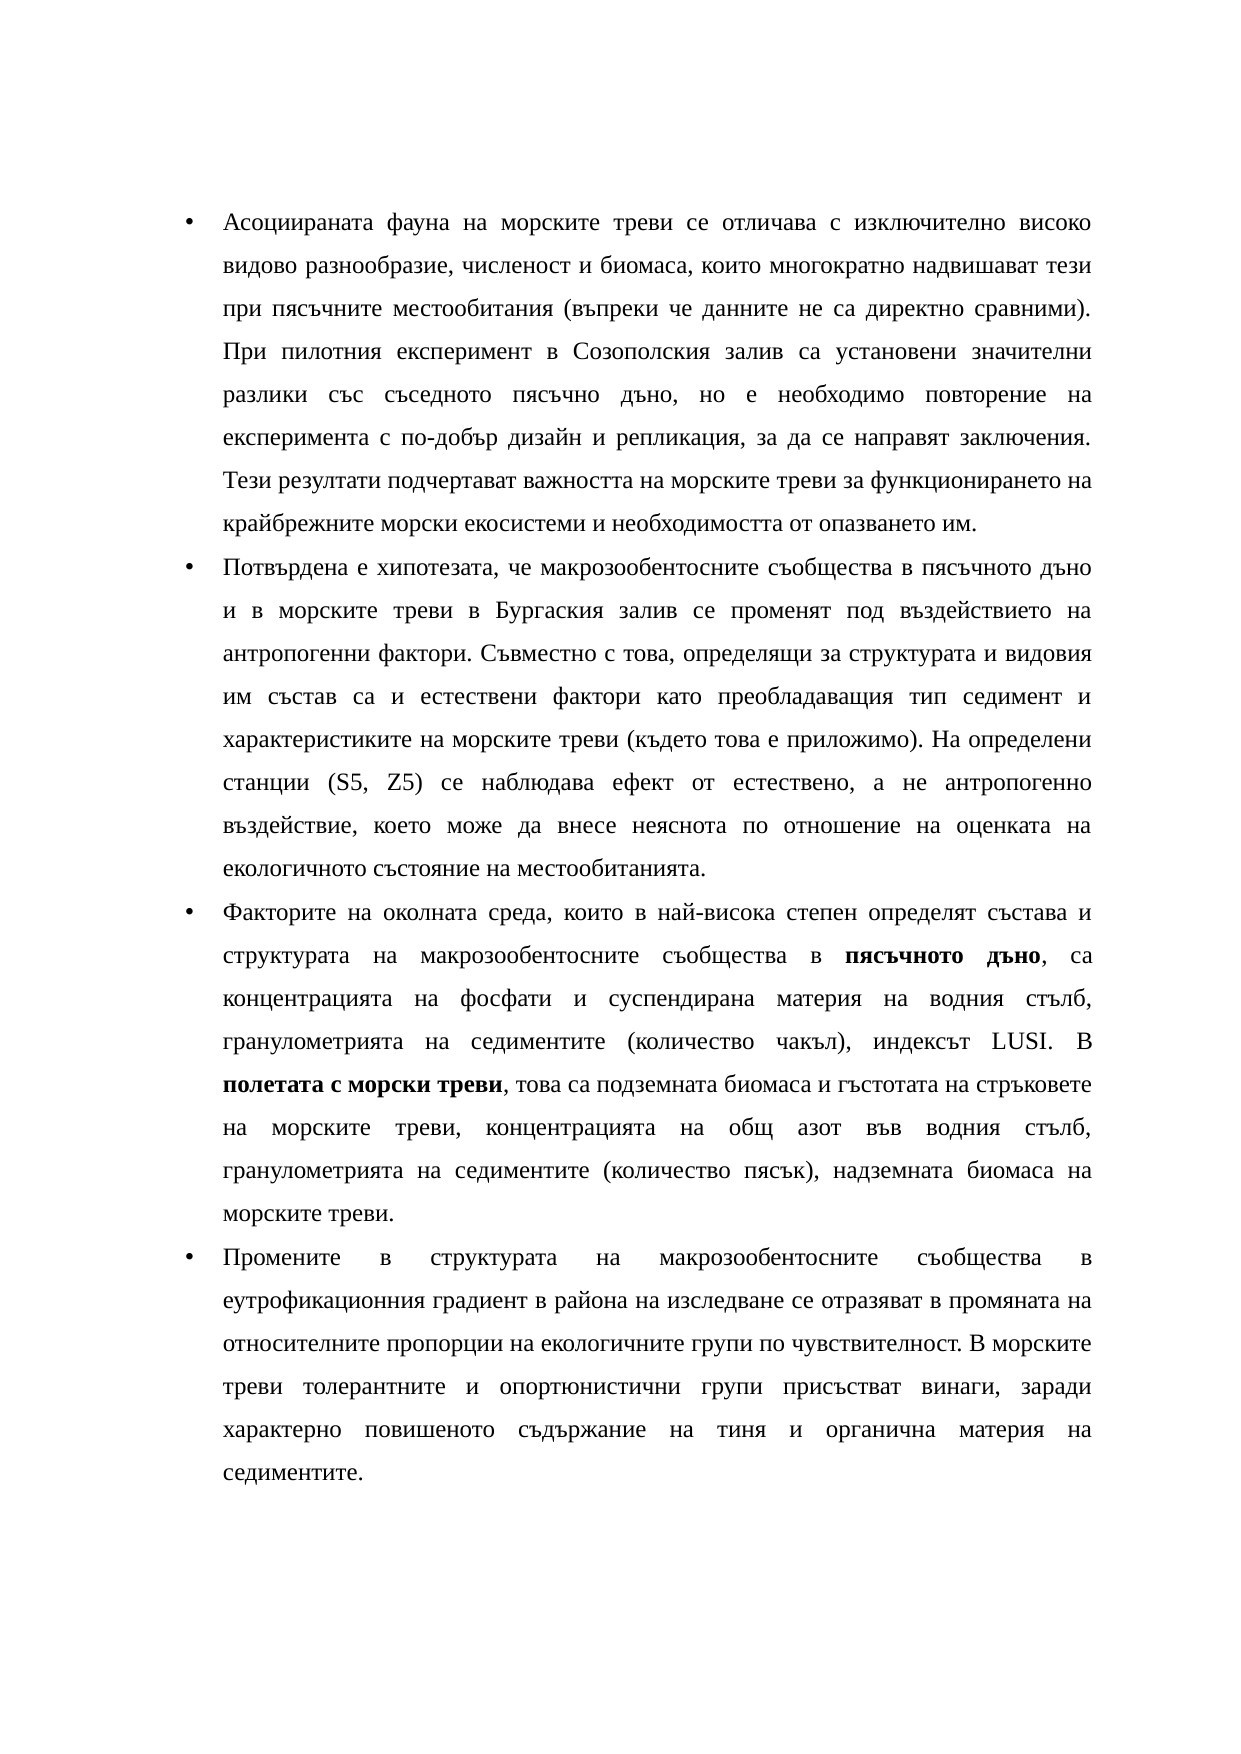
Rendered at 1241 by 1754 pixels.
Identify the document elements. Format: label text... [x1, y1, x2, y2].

list Промените в структурата на макрозообентосните съобщества в еутрофикационния градиент в района на изследване се отразяват в промяната на относителните пропорции на екологичните групи по чувствителност. В морските треви толерантните и опортюнистични групи присъстват винаги, заради характерно повишеното съдържание на тиня и органична материя на седиментите. [185, 1242, 1093, 1486]
list Потвърдена е хипотезата, че макрозообентосните съобщества в пясъчното дъно и в морските треви в Бургаския залив се променят под въздействието на антропогенни фактори. Съвместно с това, определящи за структурата и видовия им състав са и естествени фактори като преобладаващия тип седимент и характеристиките на морските треви (където това е приложимо). На определени станции (S5, Z5) се наблюдава ефект от естествено, а не антропогенно въздействие, което може да внесе неяснота по отношение на оценката на екологичното състояние на местообитанията. [185, 552, 1093, 882]
list Факторите на околната среда, които в най-висока степен определят състава и структурата на макрозообентосните съобщества в пясъчното дъно, са концентрацията на фосфати и суспендирана материя на водния стълб, гранулометрията на седиментите (количество чакъл), индексът LUSI. В полетата с морски треви, това са подземната биомаса и гъстотата на стръковете на морските треви, концентрацията на общ азот във водния стълб, гранулометрията на седиментите (количество пясък), надземната биомаса на морските треви. [185, 897, 1093, 1227]
list Асоциираната фауна на морските треви се отличава с изключително високо видово разнообразие, численост и биомаса, които многократно надвишават тези при пясъчните местообитания (въпреки че данните не са директно сравними). При пилотния експеримент в Созополския залив са установени значителни разлики със съседното пясъчно дъно, но е необходимо повторение на експеримента с по-добър дизайн и репликация, за да се направят заключения. Тези резултати подчертават важността на морските треви за функционирането на крайбрежните морски екосистеми и необходимостта от опазването им. [185, 207, 1093, 537]
